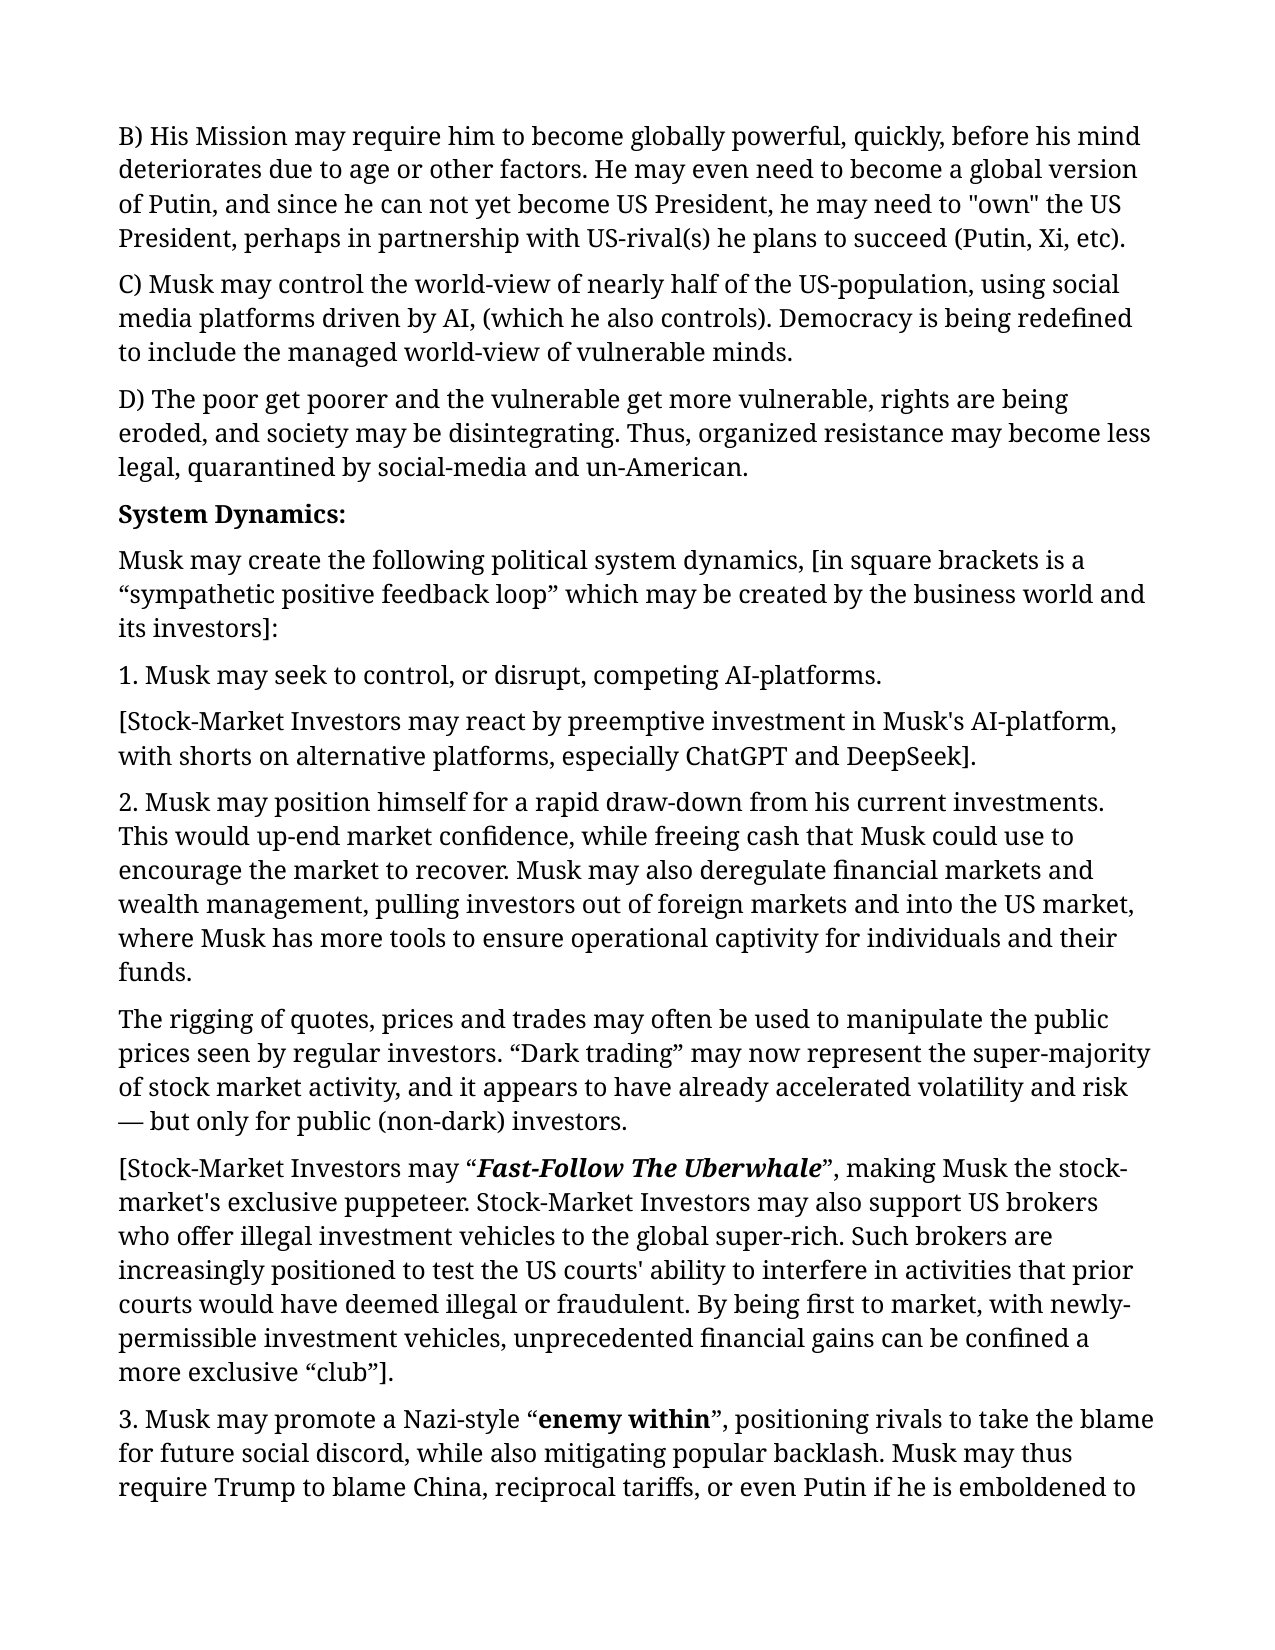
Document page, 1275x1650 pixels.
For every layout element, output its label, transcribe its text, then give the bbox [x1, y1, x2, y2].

text C) Musk may control the world-view of nearly half of the US-population, using social media platforms driven by AI, (which he also controls). Democracy is being redefined to include the managed world-view of vulnerable minds. [118, 267, 1157, 369]
text Musk may create the following political system dynamics, [in square brackets is a “sympathetic positive feedback loop” which may be created by the business world and its investors]: [118, 543, 1157, 645]
text 3. Musk may promote a Nazi-style “enemy within”, positioning rivals to take the blame for future social discord, while also mitigating popular backlash. Musk may thus require Trump to blame China, reciprocal tariffs, or even Putin if he is emboldened to [118, 1401, 1157, 1503]
text [Stock-Market Investors may react by preemptive investment in Musk's AI-platform, with shorts on alternative platforms, especially ChatGPT and DeepSeek]. [118, 704, 1157, 772]
text 2. Musk may position himself for a rapid draw-down from his current investments. This would up-end market confidence, while freeing cash that Musk could use to encourage the market to recover. Musk may also deregulate financial markets and wealth management, pulling investors out of foreign markets and into the US market, where Musk has more tools to ensure operational captivity for individuals and their funds. [118, 785, 1157, 989]
text 1. Musk may seek to control, or disrupt, competing AI-platforms. [118, 657, 1157, 692]
text [Stock-Market Investors may “Fast-Follow The Uberwhale”, making Musk the stock-market's exclusive puppeteer. Stock-Market Investors may also support US brokers who offer illegal investment vehicles to the global super-rich. Such brokers are increasingly positioned to test the US courts' ability to interfere in activities that prior courts would have deemed illegal or fraudulent. By being first to market, with newly-permissible investment vehicles, unprecedented financial gains can be confined a more exclusive “club”]. [118, 1150, 1157, 1389]
text The rigging of quotes, prices and trades may often be used to manipulate the public prices seen by regular investors. “Dark trading” may now represent the super-majority of stock market activity, and it appears to have already accelerated volatility and risk — but only for public (non-dark) investors. [118, 1002, 1157, 1138]
text B) His Mission may require him to become globally powerful, quickly, before his mind deteriorates due to age or other factors. He may even need to become a global version of Putin, and since he can not yet become US President, he may need to "own" the US President, perhaps in partnership with US-rival(s) he plans to succeed (Putin, Xi, etc). [118, 118, 1157, 254]
text D) The poor get poorer and the vulnerable get more vulnerable, rights are being eroded, and society may be disintegrating. Thus, organized resistance may become less legal, quarantined by social-media and un-American. [118, 382, 1157, 484]
text System Dynamics: [118, 496, 1157, 530]
